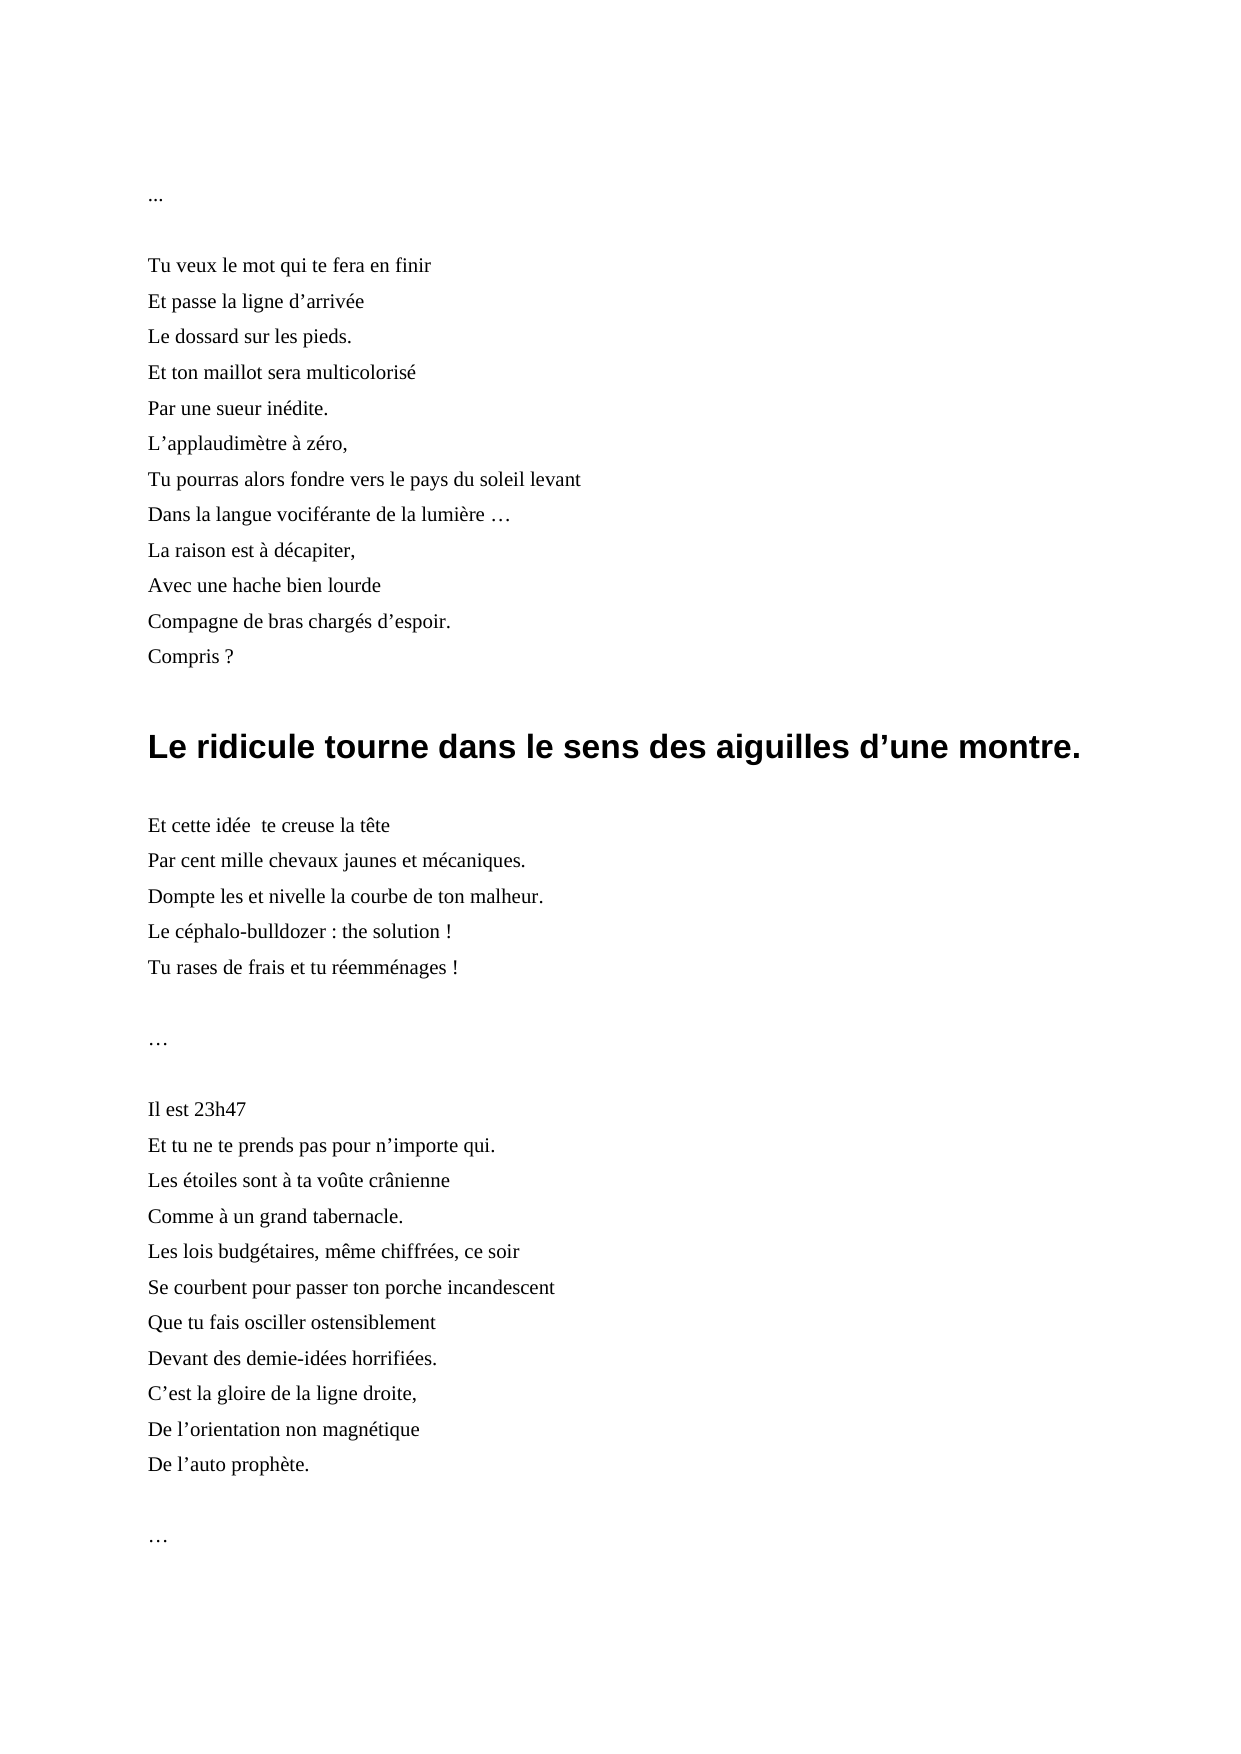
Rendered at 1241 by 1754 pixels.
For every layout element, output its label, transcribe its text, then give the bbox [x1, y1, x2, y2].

text Le céphalo-bulldozer : the solution ! [148, 920, 1092, 943]
text Compagne de bras chargés d’espoir. [148, 609, 1092, 632]
text Que tu fais osciller ostensiblement [148, 1311, 1092, 1334]
text Par une sueur inédite. [148, 396, 1092, 419]
text … [148, 1524, 1092, 1547]
text Se courbent pour passer ton porche incandescent [148, 1276, 1092, 1299]
subtitle Le ridicule tourne dans le sens des aiguilles d’une montre. [148, 728, 1092, 766]
text Le dossard sur les pieds. [148, 325, 1092, 348]
text La raison est à décapiter, [148, 538, 1092, 561]
text Avec une hache bien lourde [148, 574, 1092, 597]
text … [148, 1027, 1092, 1050]
text Par cent mille chevaux jaunes et mécaniques. [148, 849, 1092, 872]
text Dompte les et nivelle la courbe de ton malheur. [148, 885, 1092, 908]
text Et passe la ligne d’arrivée [148, 290, 1092, 313]
text Compris ? [148, 645, 1092, 668]
text ... [148, 183, 1092, 206]
text Tu pourras alors fondre vers le pays du soleil levant [148, 467, 1092, 490]
text Tu rases de frais et tu réemménages ! [148, 956, 1092, 979]
text C’est la gloire de la ligne droite, [148, 1382, 1092, 1405]
text Et ton maillot sera multicolorisé [148, 361, 1092, 384]
text De l’orientation non magnétique [148, 1418, 1092, 1441]
text Et tu ne te prends pas pour n’importe qui. [148, 1133, 1092, 1157]
text Les étoiles sont à ta voûte crânienne [148, 1169, 1092, 1192]
text L’applaudimètre à zéro, [148, 432, 1092, 455]
text Tu veux le mot qui te fera en finir [148, 254, 1092, 277]
text Il est 23h47 [148, 1098, 1092, 1121]
text Les lois budgétaires, même chiffrées, ce soir [148, 1240, 1092, 1263]
text Et cette idée te creuse la tête [148, 814, 1092, 837]
text Dans la langue vociférante de la lumière … [148, 503, 1092, 526]
text Devant des demie-idées horrifiées. [148, 1347, 1092, 1370]
text De l’auto prophète. [148, 1453, 1092, 1476]
text Comme à un grand tabernacle. [148, 1204, 1092, 1228]
